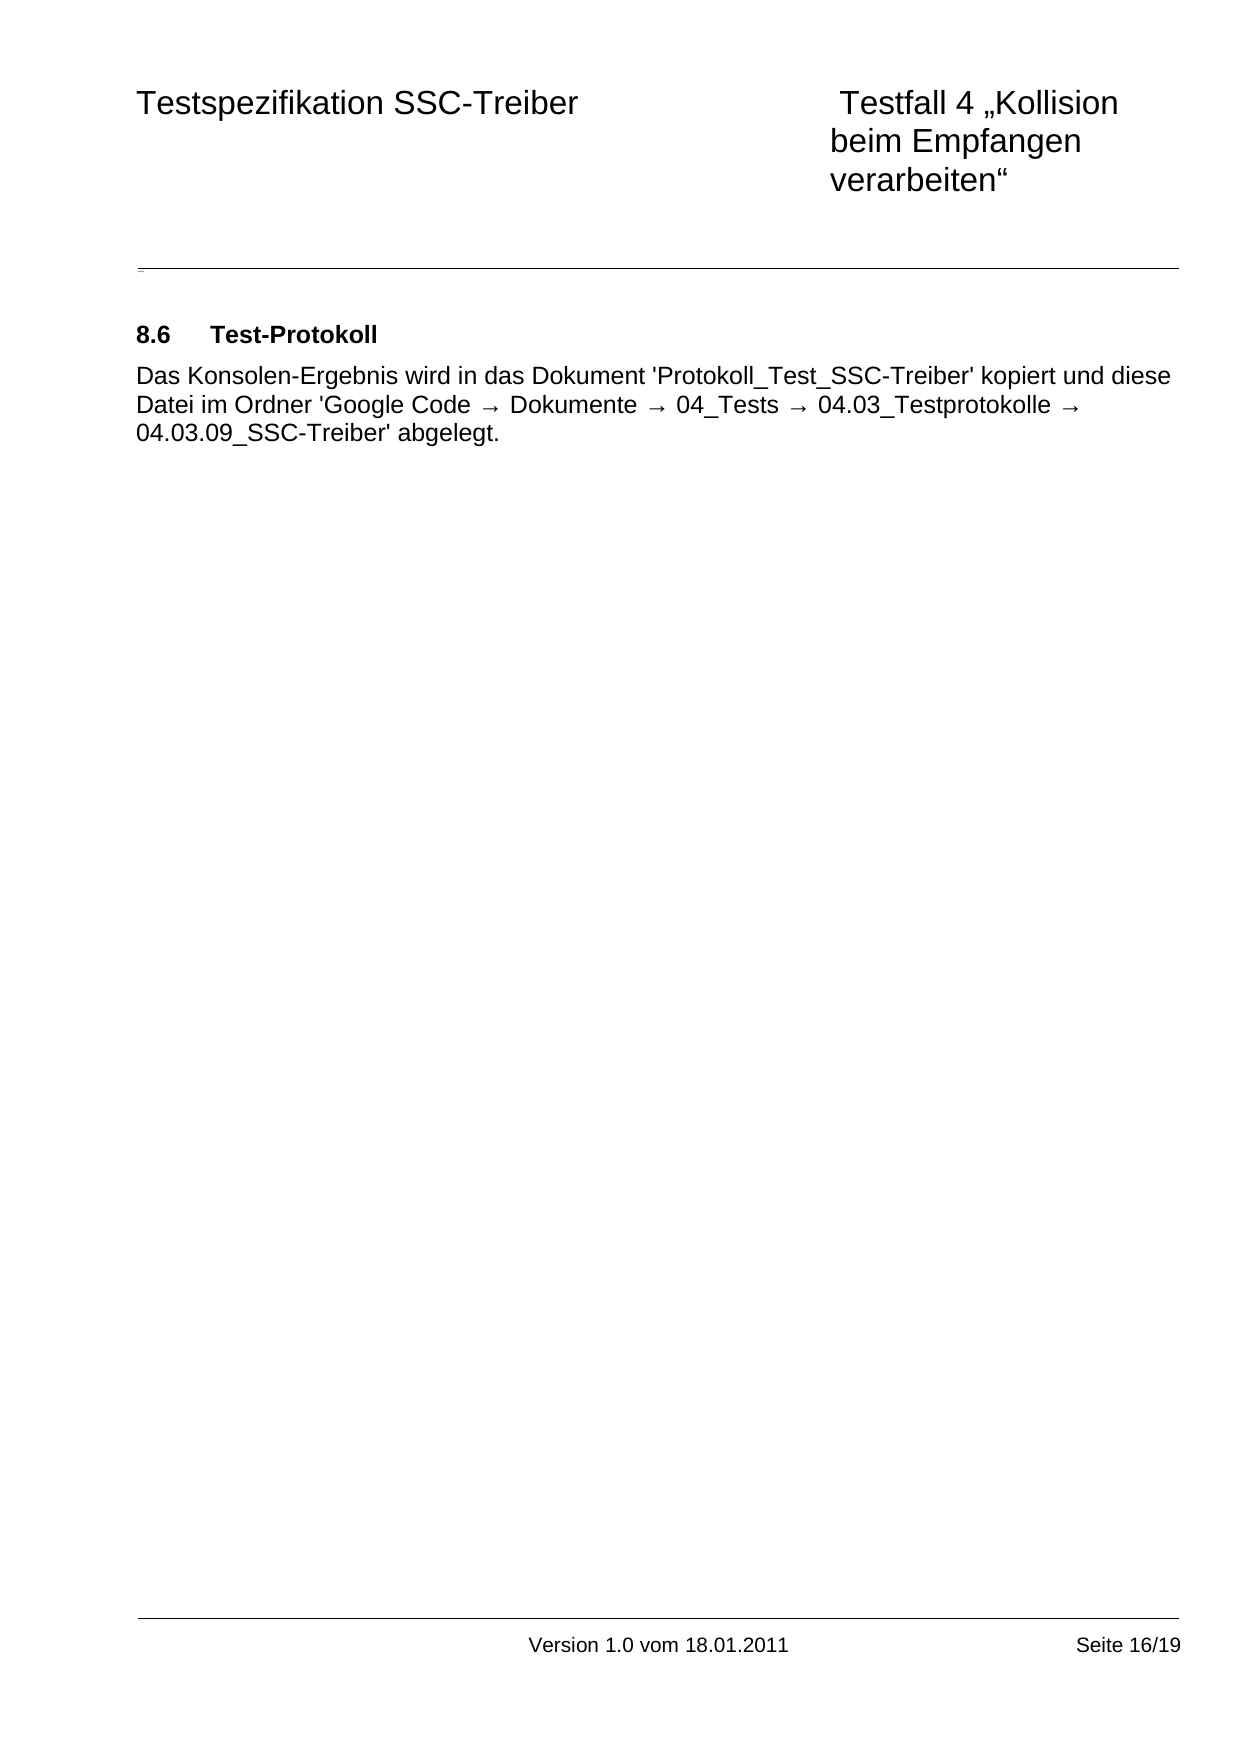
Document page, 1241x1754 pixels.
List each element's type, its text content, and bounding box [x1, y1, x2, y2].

subtitle Test-Protokoll [136, 319, 1181, 348]
text Das Konsolen-Ergebnis wird in das Dokument 'Protokoll_Test_SSC-Treiber' kopiert und diese Datei im Ordner 'Google Code → Dokumente → 04_Tests → 04.03_Testprotokolle → 04.03.09_SSC-Treiber' abgelegt. [136, 361, 1181, 447]
